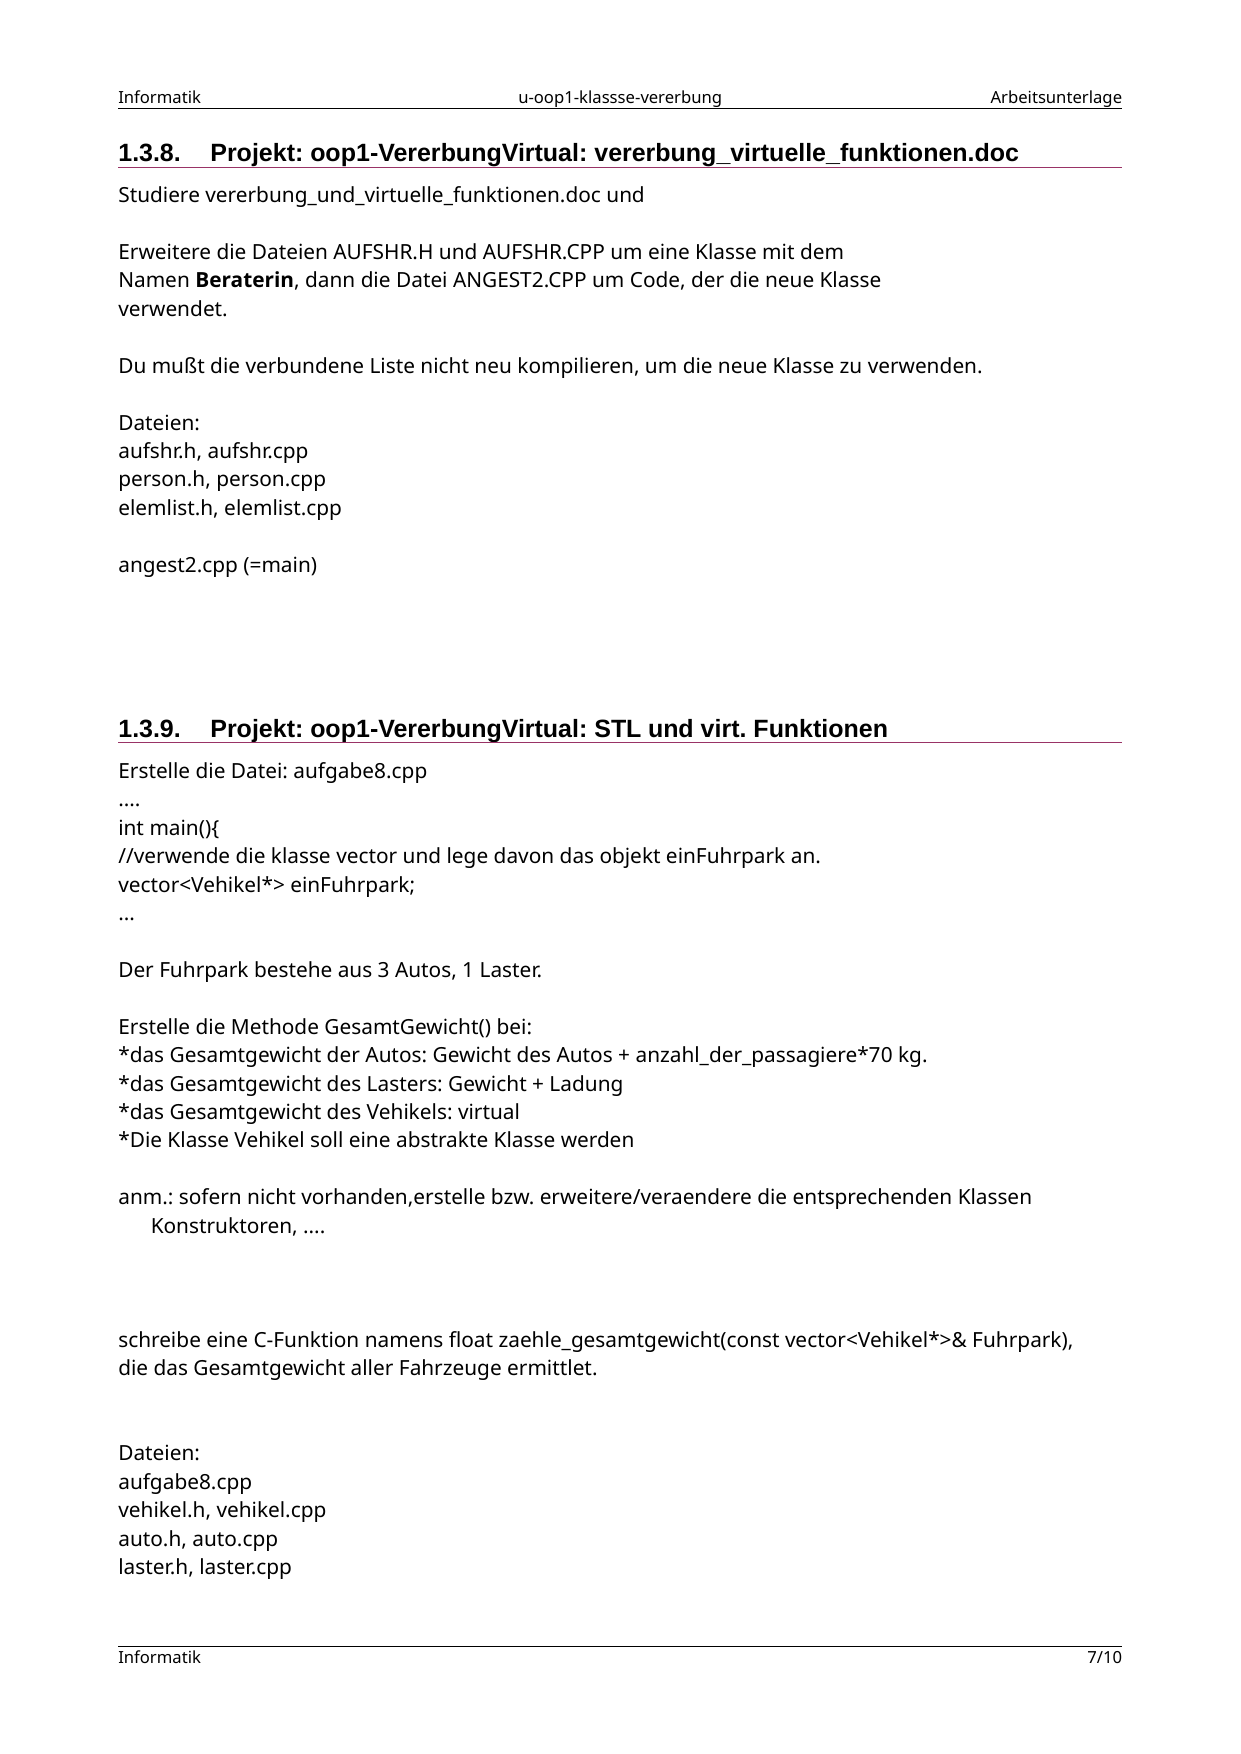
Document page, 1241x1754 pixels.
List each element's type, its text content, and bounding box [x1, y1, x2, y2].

text die das Gesamtgewicht aller Fahrzeuge ermittlet. [118, 1353, 1122, 1382]
text *das Gesamtgewicht der Autos: Gewicht des Autos + anzahl_der_passagiere*70 kg. [118, 1040, 1122, 1069]
text .... [118, 784, 1122, 813]
subtitle Projekt: oop1-VererbungVirtual: vererbung_virtuelle_funktionen.doc [118, 138, 1122, 167]
text aufshr.h, aufshr.cpp [118, 436, 1122, 464]
text vector<Vehikel*> einFuhrpark; [118, 870, 1122, 898]
text laster.h, laster.cpp [118, 1552, 1122, 1581]
text Studiere vererbung_und_virtuelle_funktionen.doc und [118, 180, 1122, 209]
text *das Gesamtgewicht des Vehikels: virtual [118, 1097, 1122, 1126]
text Konstruktoren, .... [118, 1211, 1122, 1239]
text Der Fuhrpark bestehe aus 3 Autos, 1 Laster. [118, 955, 1122, 983]
text elemlist.h, elemlist.cpp [118, 493, 1122, 521]
text anm.: sofern nicht vorhanden,erstelle bzw. erweitere/veraendere die entsprechenden Klassen [118, 1182, 1122, 1211]
text Erstelle die Datei: aufgabe8.cpp [118, 756, 1122, 784]
text schreibe eine C-Funktion namens float zaehle_gesamtgewicht(const vector<Vehikel*>& Fuhrpark), [118, 1325, 1122, 1353]
subtitle Projekt: oop1-VererbungVirtual: STL und virt. Funktionen [118, 714, 1122, 742]
text verwendet. [118, 294, 1122, 322]
text angest2.cpp (=main) [118, 550, 1122, 578]
text vehikel.h, vehikel.cpp [118, 1495, 1122, 1524]
text auto.h, auto.cpp [118, 1524, 1122, 1552]
text Dateien: [118, 1438, 1122, 1467]
text *das Gesamtgewicht des Lasters: Gewicht + Ladung [118, 1069, 1122, 1097]
text Du mußt die verbundene Liste nicht neu kompilieren, um die neue Klasse zu verwenden. [118, 351, 1122, 379]
text ... [118, 898, 1122, 927]
text int main(){ [118, 813, 1122, 841]
text Dateien: [118, 408, 1122, 436]
text aufgabe8.cpp [118, 1467, 1122, 1495]
text Erweitere die Dateien AUFSHR.H und AUFSHR.CPP um eine Klasse mit dem [118, 237, 1122, 266]
text //verwende die klasse vector und lege davon das objekt einFuhrpark an. [118, 841, 1122, 870]
text *Die Klasse Vehikel soll eine abstrakte Klasse werden [118, 1126, 1122, 1154]
text Namen Beraterin, dann die Datei ANGEST2.CPP um Code, der die neue Klasse [118, 266, 1122, 294]
text Erstelle die Methode GesamtGewicht() bei: [118, 1012, 1122, 1040]
text person.h, person.cpp [118, 464, 1122, 493]
